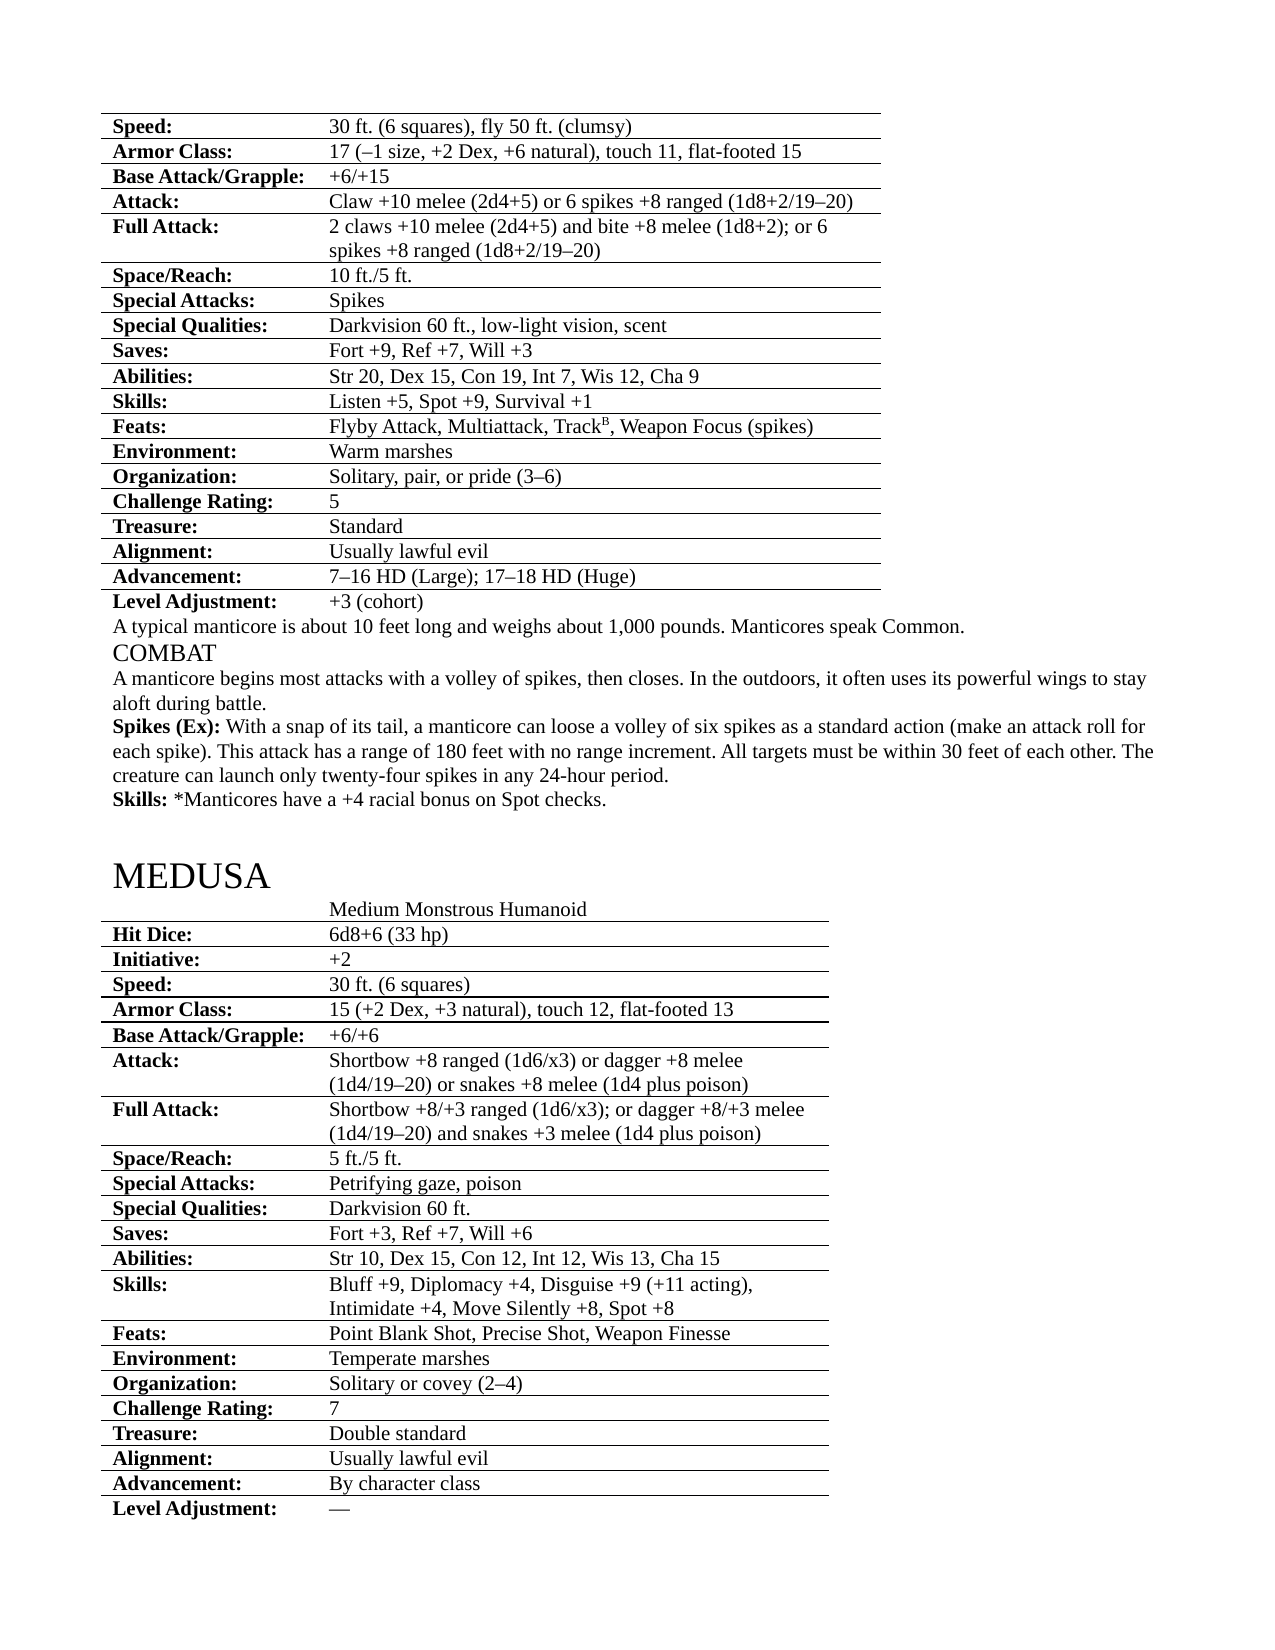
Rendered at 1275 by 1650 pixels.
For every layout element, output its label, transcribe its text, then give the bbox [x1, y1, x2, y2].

table_cell Standard [318, 514, 881, 538]
text Skills: *Manticores have a +4 racial bonus on Spot checks. [112, 787, 1162, 811]
table_cell Environment: [101, 1346, 318, 1370]
table_cell Special Attacks: [101, 288, 318, 312]
table_cell Armor Class: [101, 998, 318, 1021]
table_cell Organization: [101, 1371, 318, 1395]
table_cell Full Attack: [101, 1097, 318, 1145]
text MEDUSA [112, 854, 1162, 897]
table_cell Treasure: [101, 514, 318, 538]
table_cell Space/Reach: [101, 1146, 318, 1170]
table_cell Organization: [101, 464, 318, 488]
table_cell Point Blank Shot, Precise Shot, Weapon Finesse [318, 1321, 829, 1345]
table_cell Petrifying gaze, poison [318, 1171, 829, 1195]
table_cell Saves: [101, 339, 318, 362]
table_header [101, 897, 318, 921]
table_cell Armor Class: [101, 139, 318, 163]
text A typical manticore is about 10 feet long and weighs about 1,000 pounds. Manticores speak Common. [112, 613, 1162, 638]
table_cell Claw +10 melee (2d4+5) or 6 spikes +8 ranged (1d8+2/19–20) [318, 189, 881, 213]
table_cell Environment: [101, 439, 318, 463]
table_cell Shortbow +8 ranged (1d6/x3) or dagger +8 melee (1d4/19–20) or snakes +8 melee (1d4 plus poison) [318, 1048, 829, 1096]
table_cell Abilities: [101, 1246, 318, 1270]
table_cell Flyby Attack, Multiattack, TrackB, Weapon Focus (spikes) [318, 414, 881, 438]
table_cell Skills: [101, 1271, 318, 1319]
table_cell Advancement: [101, 564, 318, 588]
table_cell Advancement: [101, 1471, 318, 1495]
table_cell Level Adjustment: [101, 590, 318, 613]
table_cell Spikes [318, 288, 881, 312]
table_cell 2 claws +10 melee (2d4+5) and bite +8 melee (1d8+2); or 6 spikes +8 ranged (1d8+2/19–20) [318, 214, 881, 262]
table_cell Level Adjustment: [101, 1496, 318, 1520]
table_cell Special Qualities: [101, 1196, 318, 1220]
table_cell Challenge Rating: [101, 489, 318, 513]
table_cell 30 ft. (6 squares) [318, 972, 829, 996]
table_cell Listen +5, Spot +9, Survival +1 [318, 389, 881, 413]
table_cell 15 (+2 Dex, +3 natural), touch 12, flat-footed 13 [318, 998, 829, 1021]
table_cell Str 20, Dex 15, Con 19, Int 7, Wis 12, Cha 9 [318, 364, 881, 388]
text Spikes (Ex): With a snap of its tail, a manticore can loose a volley of six spikes as a standard action (make an attack roll for each spike). This attack has a range of 180 feet with no range increment. All targets must be within 30 feet of each other. The creature can launch only twenty-four spikes in any 24-hour period. [112, 714, 1162, 787]
table_cell Skills: [101, 389, 318, 413]
table_cell Warm marshes [318, 439, 881, 463]
table_cell Speed: [101, 972, 318, 996]
table_cell Fort +9, Ref +7, Will +3 [318, 339, 881, 362]
table_cell Treasure: [101, 1421, 318, 1445]
table_cell Attack: [101, 1048, 318, 1096]
table_header Medium Monstrous Humanoid [318, 897, 829, 921]
table_cell Solitary or covey (2–4) [318, 1371, 829, 1395]
table_cell Alignment: [101, 1446, 318, 1470]
table_cell Base Attack/Grapple: [101, 164, 318, 188]
table_cell Darkvision 60 ft. [318, 1196, 829, 1220]
table_cell Usually lawful evil [318, 539, 881, 563]
text A manticore begins most attacks with a volley of spikes, then closes. In the outdoors, it often uses its powerful wings to stay aloft during battle. [112, 666, 1162, 714]
table_cell 17 (–1 size, +2 Dex, +6 natural), touch 11, flat-footed 15 [318, 139, 881, 163]
table_cell Str 10, Dex 15, Con 12, Int 12, Wis 13, Cha 15 [318, 1246, 829, 1270]
table_cell Double standard [318, 1421, 829, 1445]
table_cell Base Attack/Grapple: [101, 1023, 318, 1047]
text COMBAT [112, 638, 1162, 666]
table_cell Space/Reach: [101, 263, 318, 287]
table_cell Feats: [101, 1321, 318, 1345]
table_cell Speed: [101, 114, 318, 138]
table_cell Shortbow +8/+3 ranged (1d6/x3); or dagger +8/+3 melee (1d4/19–20) and snakes +3 melee (1d4 plus poison) [318, 1097, 829, 1145]
table_cell Saves: [101, 1221, 318, 1245]
table_cell +6/+6 [318, 1023, 829, 1047]
table_cell Special Qualities: [101, 313, 318, 337]
table_cell Initiative: [101, 947, 318, 971]
table_cell 10 ft./5 ft. [318, 263, 881, 287]
table_cell Fort +3, Ref +7, Will +6 [318, 1221, 829, 1245]
table_cell Feats: [101, 414, 318, 438]
table_cell Solitary, pair, or pride (3–6) [318, 464, 881, 488]
table_cell Attack: [101, 189, 318, 213]
table_cell Alignment: [101, 539, 318, 563]
table_cell Hit Dice: [101, 922, 318, 946]
table_cell +2 [318, 947, 829, 971]
table_cell Challenge Rating: [101, 1396, 318, 1420]
table_cell Abilities: [101, 364, 318, 388]
table_cell Special Attacks: [101, 1171, 318, 1195]
table_cell Temperate marshes [318, 1346, 829, 1370]
table_cell 7 [318, 1396, 829, 1420]
table_cell +3 (cohort) [318, 590, 881, 613]
table_cell Bluff +9, Diplomacy +4, Disguise +9 (+11 acting), Intimidate +4, Move Silently +8, Spot +8 [318, 1271, 829, 1319]
table_cell 5 [318, 489, 881, 513]
table_cell Darkvision 60 ft., low-light vision, scent [318, 313, 881, 337]
table_cell +6/+15 [318, 164, 881, 188]
table_cell 7–16 HD (Large); 17–18 HD (Huge) [318, 564, 881, 588]
table_cell Full Attack: [101, 214, 318, 262]
table_cell 30 ft. (6 squares), fly 50 ft. (clumsy) [318, 114, 881, 138]
table_cell — [318, 1496, 829, 1520]
table_cell 6d8+6 (33 hp) [318, 922, 829, 946]
table_cell Usually lawful evil [318, 1446, 829, 1470]
table_cell 5 ft./5 ft. [318, 1146, 829, 1170]
table_cell By character class [318, 1471, 829, 1495]
